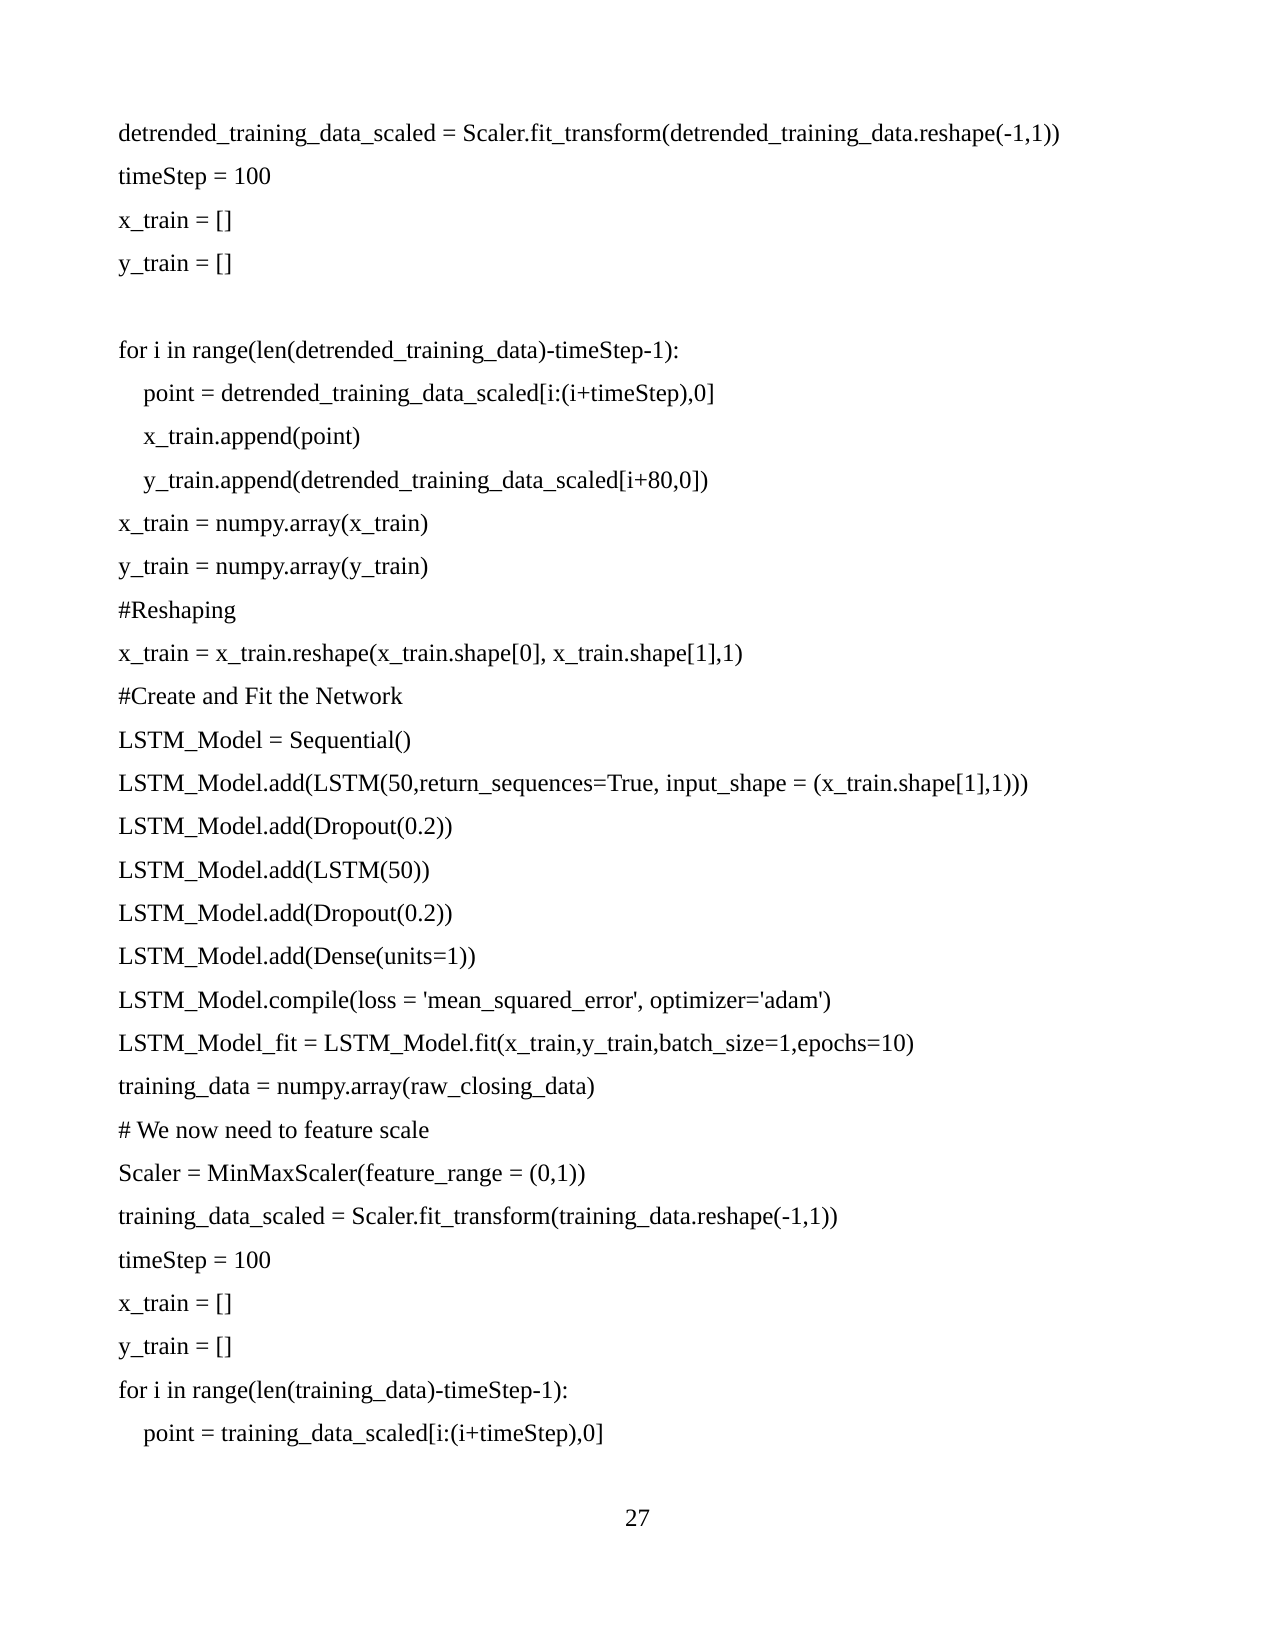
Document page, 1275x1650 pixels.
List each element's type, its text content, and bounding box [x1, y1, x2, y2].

text y_train = numpy.array(y_train) [118, 551, 1157, 580]
text LSTM_Model.add(Dropout(0.2)) [118, 811, 1157, 840]
text y_train = [] [118, 248, 1157, 277]
text detrended_training_data_scaled = Scaler.fit_transform(detrended_training_data.reshape(-1,1)) [118, 118, 1157, 147]
text #Reshaping [118, 595, 1157, 623]
text y_train.append(detrended_training_data_scaled[i+80,0]) [118, 465, 1157, 493]
text x_train = [] [118, 205, 1157, 233]
text for i in range(len(detrended_training_data)-timeStep-1): [118, 335, 1157, 363]
text LSTM_Model.add(Dropout(0.2)) [118, 898, 1157, 927]
text LSTM_Model.add(Dense(units=1)) [118, 941, 1157, 970]
text y_train = [] [118, 1331, 1157, 1360]
text LSTM_Model_fit = LSTM_Model.fit(x_train,y_train,batch_size=1,epochs=10) [118, 1028, 1157, 1057]
text timeStep = 100 [118, 1245, 1157, 1273]
text point = detrended_training_data_scaled[i:(i+timeStep),0] [118, 378, 1157, 407]
text point = training_data_scaled[i:(i+timeStep),0] [118, 1418, 1157, 1447]
text LSTM_Model.compile(loss = 'mean_squared_error', optimizer='adam') [118, 985, 1157, 1013]
text x_train = [] [118, 1288, 1157, 1317]
text x_train = x_train.reshape(x_train.shape[0], x_train.shape[1],1) [118, 638, 1157, 667]
text timeStep = 100 [118, 161, 1157, 190]
text x_train.append(point) [118, 421, 1157, 450]
text # We now need to feature scale [118, 1115, 1157, 1143]
text LSTM_Model = Sequential() [118, 725, 1157, 753]
text x_train = numpy.array(x_train) [118, 508, 1157, 537]
text #Create and Fit the Network [118, 681, 1157, 710]
text Scaler = MinMaxScaler(feature_range = (0,1)) [118, 1158, 1157, 1187]
text LSTM_Model.add(LSTM(50)) [118, 855, 1157, 883]
text training_data = numpy.array(raw_closing_data) [118, 1071, 1157, 1100]
text for i in range(len(training_data)-timeStep-1): [118, 1375, 1157, 1403]
text LSTM_Model.add(LSTM(50,return_sequences=True, input_shape = (x_train.shape[1],1))) [118, 768, 1157, 797]
text training_data_scaled = Scaler.fit_transform(training_data.reshape(-1,1)) [118, 1201, 1157, 1230]
